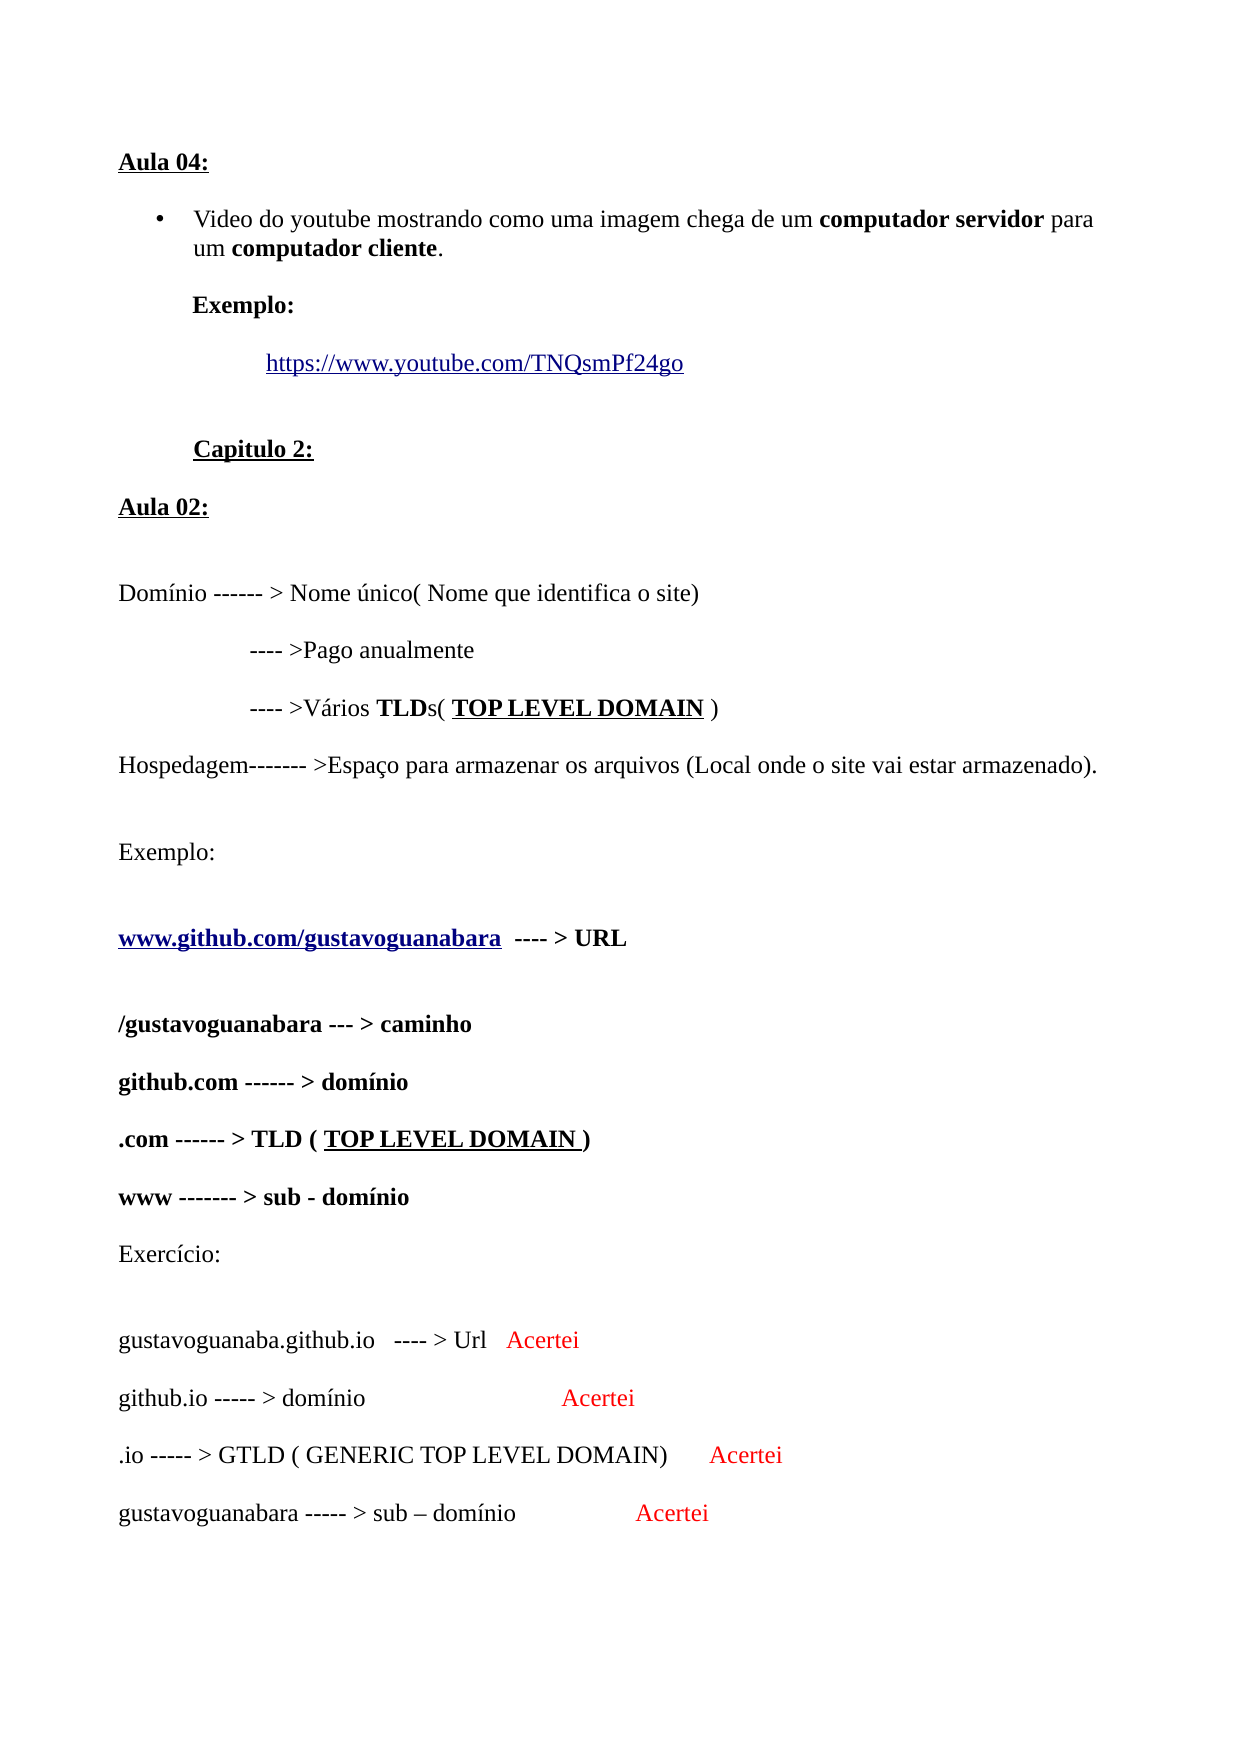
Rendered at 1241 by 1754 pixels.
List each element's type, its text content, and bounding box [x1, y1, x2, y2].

text Aula 02: [118, 492, 1122, 521]
text gustavoguanabara ----- > sub – domínio Acertei [118, 1498, 1122, 1527]
text Hospedagem------- >Espaço para armazenar os arquivos (Local onde o site vai estar armazenado). [118, 751, 1122, 779]
text github.io ----- > domínio Acertei [118, 1383, 1122, 1412]
text ---- >Vários TLDs( TOP LEVEL DOMAIN ) [118, 693, 1122, 722]
text ---- >Pago anualmente [118, 636, 1122, 664]
text github.com ------ > domínio [118, 1067, 1122, 1096]
text .io ----- > GTLD ( GENERIC TOP LEVEL DOMAIN) Acertei [118, 1441, 1122, 1469]
text Exemplo: [118, 837, 1122, 866]
text https://www.youtube.com/TNQsmPf24go [118, 348, 1122, 377]
text gustavoguanaba.github.io ---- > Url Acertei [118, 1326, 1122, 1354]
text .com ------ > TLD ( TOP LEVEL DOMAIN ) [118, 1124, 1122, 1153]
text www ------- > sub - domínio [118, 1182, 1122, 1211]
text Exercício: [118, 1239, 1122, 1268]
text Domínio ------ > Nome único( Nome que identifica o site) [118, 578, 1122, 607]
text www.github.com/gustavoguanabara ---- > URL [118, 923, 1122, 952]
text /gustavoguanabara --- > caminho [118, 1009, 1122, 1038]
list Capitulo 2: [156, 434, 1122, 463]
text Exemplo: [118, 291, 1122, 319]
list Video do youtube mostrando como uma imagem chega de um computador servidor para um computador cliente. [156, 204, 1122, 262]
text Aula 04: [118, 147, 1122, 176]
